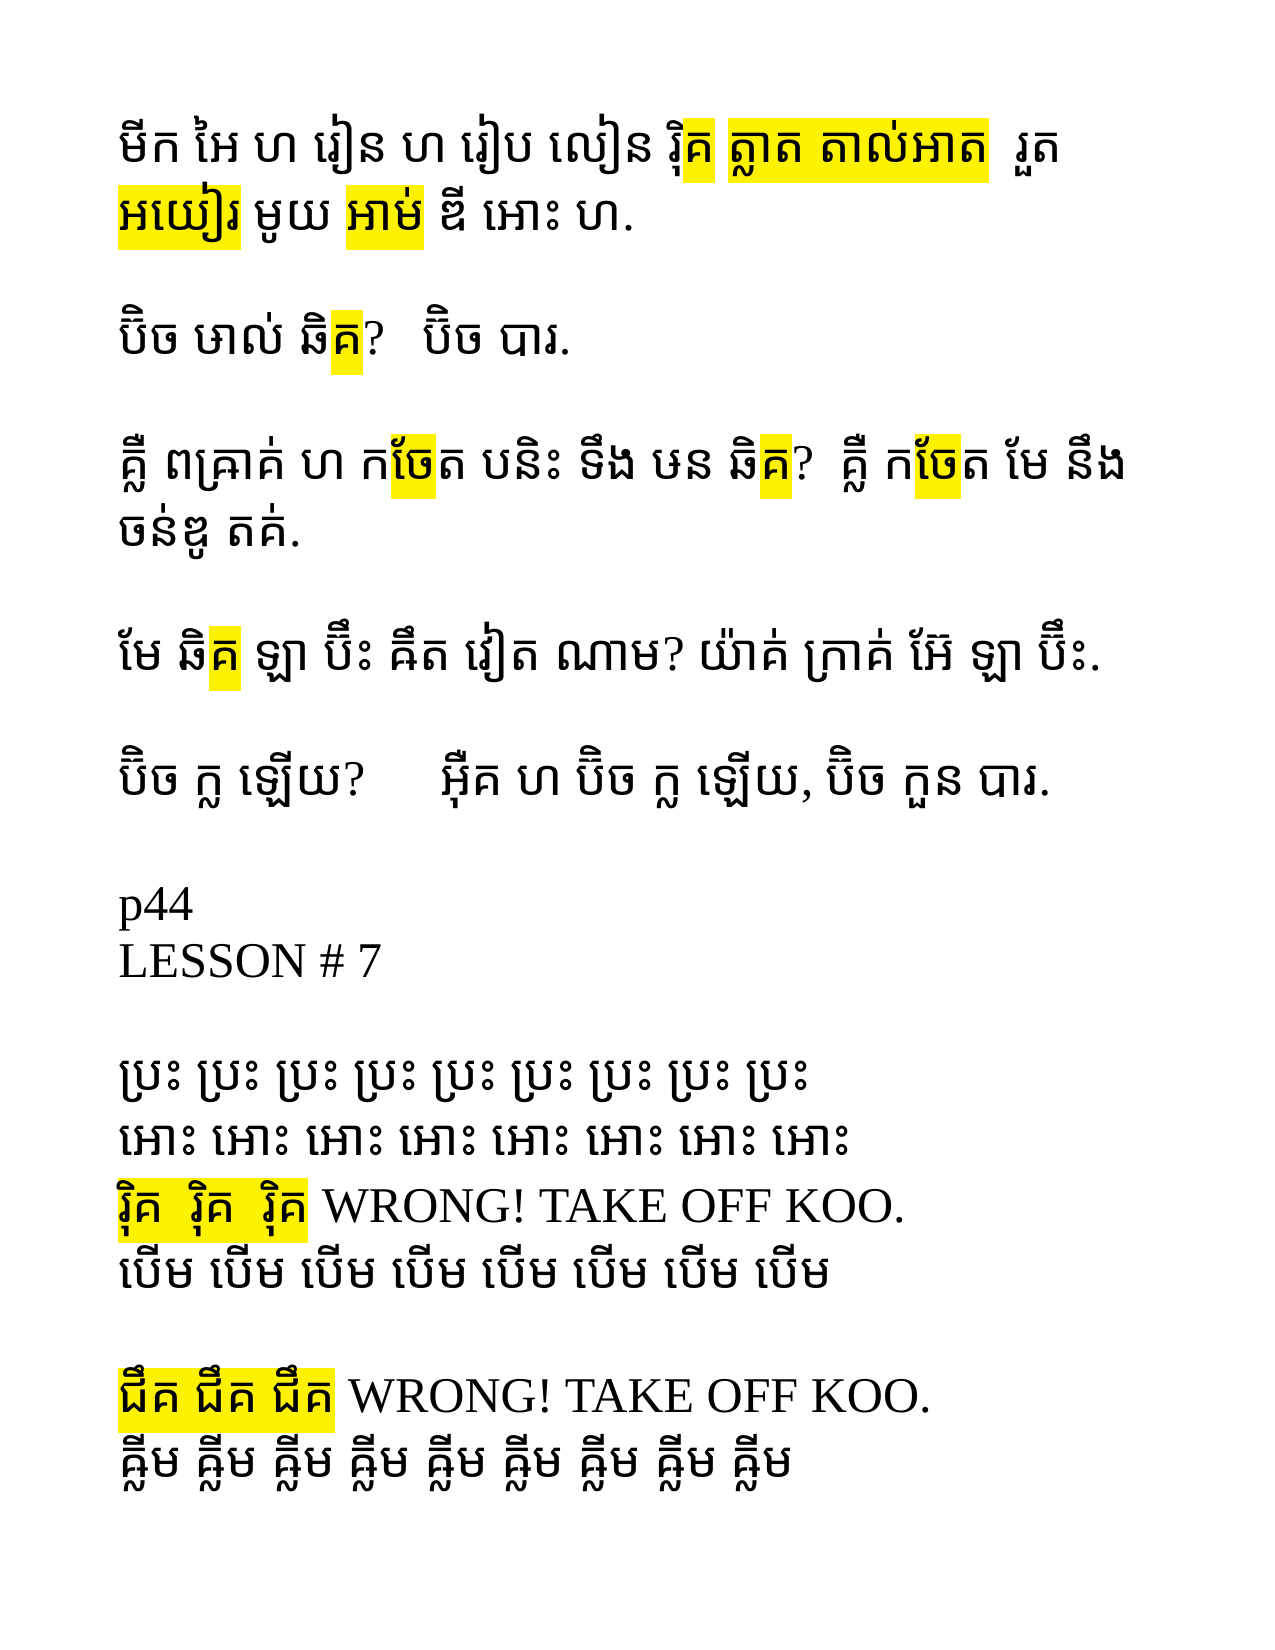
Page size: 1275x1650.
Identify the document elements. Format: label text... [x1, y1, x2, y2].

text ប៊ិច ឞាល់ ឆិគ? ប៊ិច បារ. [118, 308, 1157, 375]
text p44 [118, 873, 1157, 931]
text រ៉ិគ រ៉ិគ រ៉ិគ WRONG! TAKE OFF KOO. [118, 1176, 1157, 1243]
text មែ ឆិគ ឡា ប៊ឹះ ឝឹត វៀត ណាម? យ៉ាគ់ ក្រាគ់ អ៊ែ ឡា ប៊ឹះ. [118, 624, 1157, 691]
text គ្លឺ ពឝ្រាគ់ ហ កចែត បនិះ ទឹង ឞន ឆិគ? គ្លឺ កចែត មែ នឹង ចន់ឌូ តគ់. [118, 432, 1157, 567]
text មីក អៃ ហ រៀន ហ រៀប លៀន រ៉ិគ ត្លាត តាល់អាត រួត អយៀរ មូយ អាម់ ឌី អោះ ហ. [118, 118, 1157, 250]
text ប៊ិច ក្ល ឡើយ? អ៊ឺគ ហ ប៊ិច ក្ល ឡើយ, ប៊ិច កួន បារ. [118, 749, 1157, 816]
text ឝ្លីម ឝ្លីម ឝ្លីម ឝ្លីម ឝ្លីម ឝ្លីម ឝ្លីម ឝ្លីម ឝ្លីម [118, 1433, 1157, 1498]
text បើម បើម បើម បើម បើម បើម បើម បើម [118, 1243, 1157, 1308]
text LESSON # 7 [118, 931, 1157, 988]
text ជឹគ ជឹគ ជឹគ WRONG! TAKE OFF KOO. [118, 1366, 1157, 1433]
text អោះ អោះ អោះ អោះ អោះ អោះ អោះ អោះ [118, 1111, 1157, 1176]
text ប្រះ ប្រះ ប្រះ ប្រះ ប្រះ ប្រះ ប្រះ ប្រះ ប្រះ [118, 1046, 1157, 1111]
